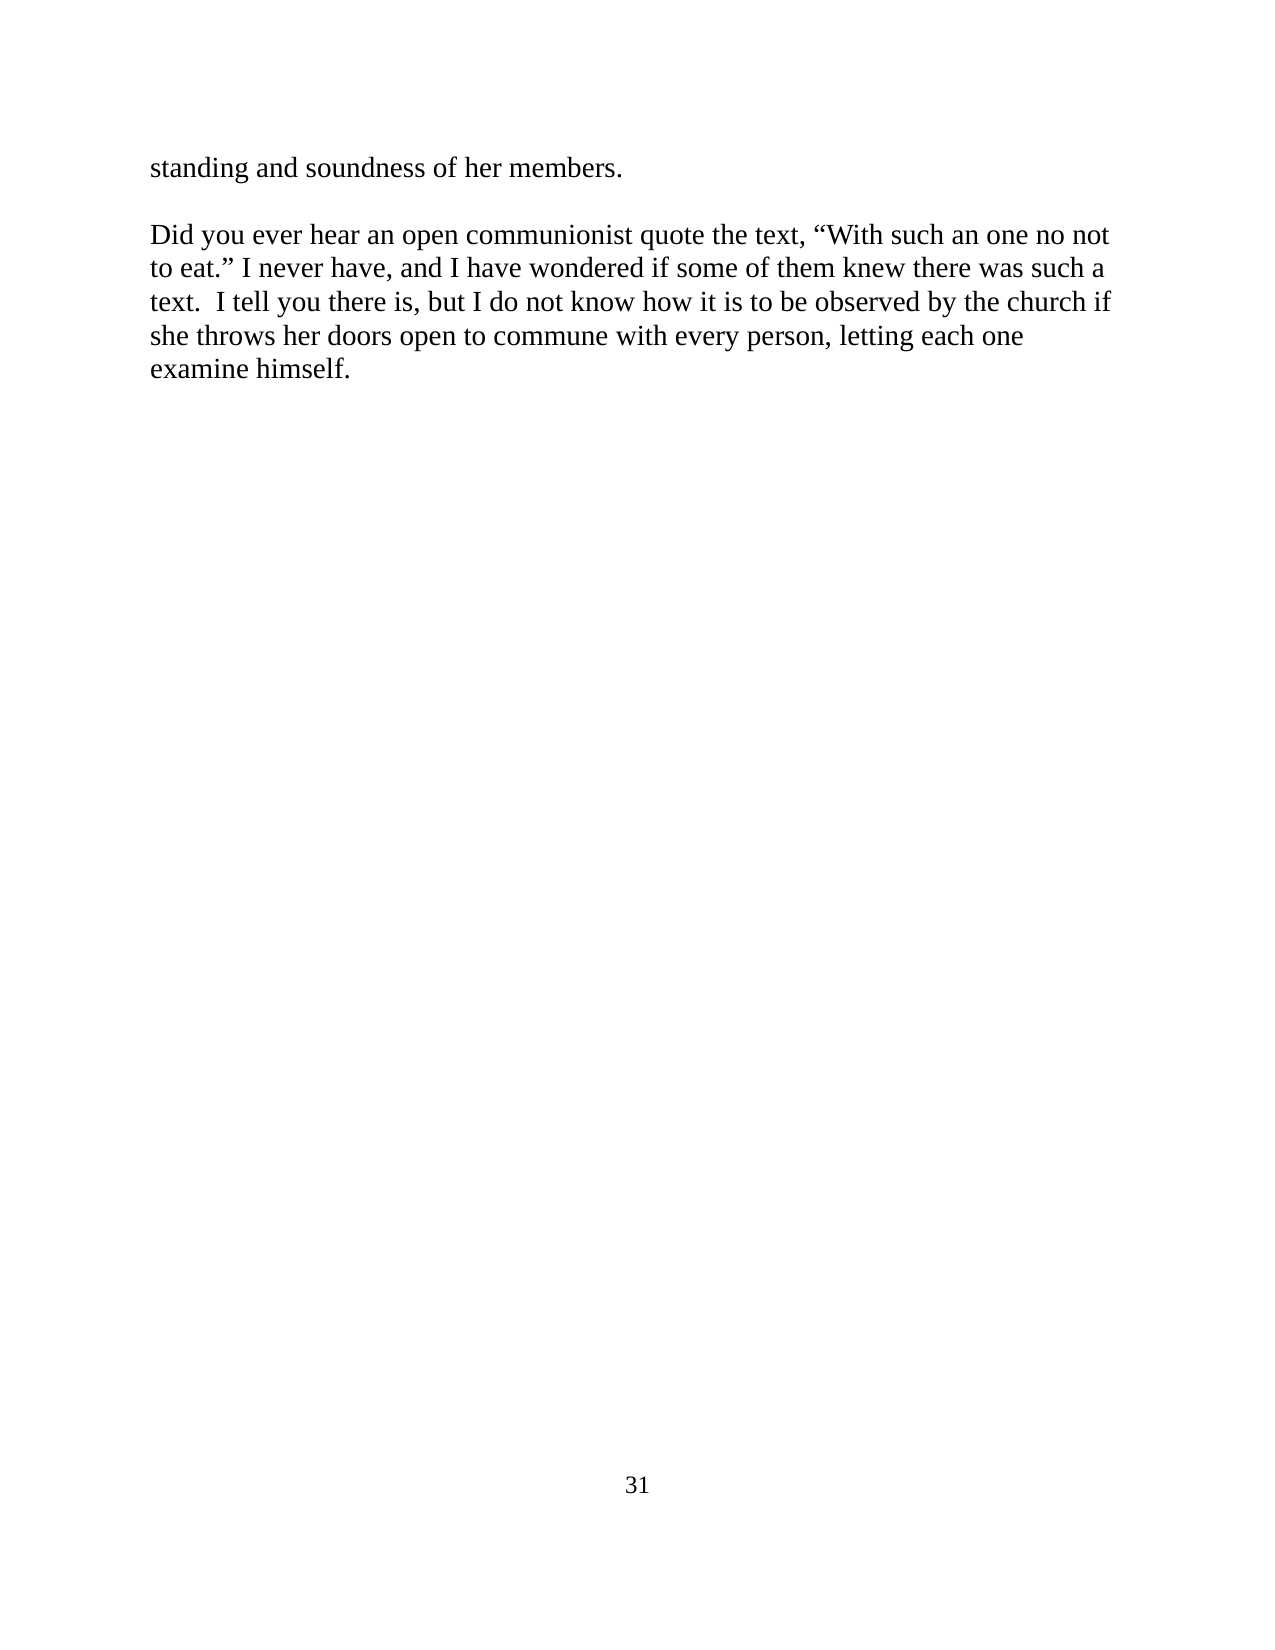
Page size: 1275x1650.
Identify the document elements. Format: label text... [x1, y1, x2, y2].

text standing and soundness of her members. [150, 150, 1125, 183]
text Did you ever hear an open communionist quote the text, “With such an one no not to eat.” I never have, and I have wondered if some of them knew there was such a text. I tell you there is, but I do not know how it is to be observed by the church if she throws her doors open to commune with every person, letting each one examine himself. [150, 217, 1125, 385]
